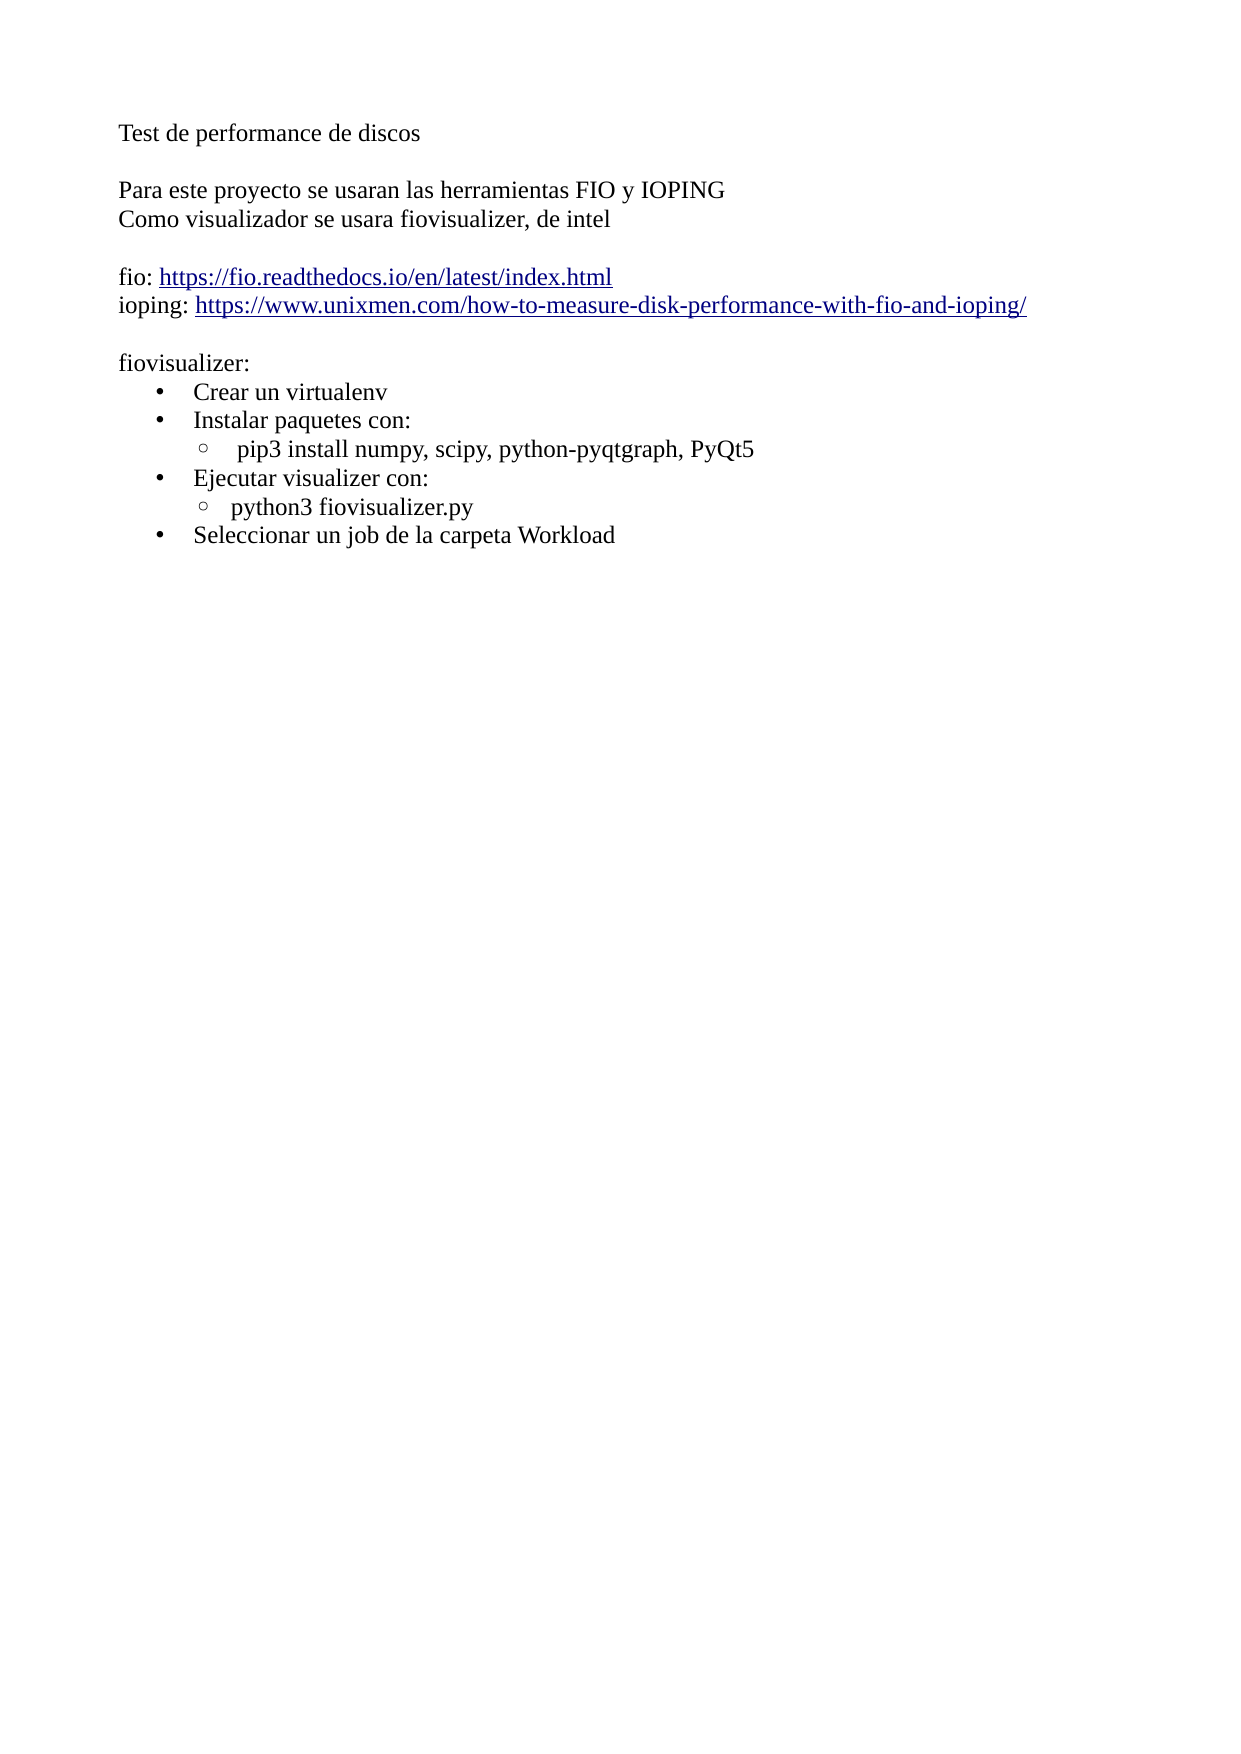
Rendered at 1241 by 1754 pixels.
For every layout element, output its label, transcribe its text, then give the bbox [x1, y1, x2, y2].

list Instalar paquetes con: [156, 406, 1122, 434]
text fiovisualizer: [118, 348, 1122, 377]
list python3 fiovisualizer.py [193, 492, 1122, 521]
text Como visualizador se usara fiovisualizer, de intel [118, 204, 1122, 233]
text fio: https://fio.readthedocs.io/en/latest/index.html [118, 262, 1122, 291]
list Ejecutar visualizer con: [156, 463, 1122, 492]
list Crear un virtualenv [156, 377, 1122, 406]
list pip3 install numpy, scipy, python-pyqtgraph, PyQt5 [193, 434, 1122, 463]
text Para este proyecto se usaran las herramientas FIO y IOPING [118, 176, 1122, 204]
list Seleccionar un job de la carpeta Workload [156, 521, 1122, 549]
text ioping: https://www.unixmen.com/how-to-measure-disk-performance-with-fio-and-ioping/ [118, 291, 1122, 319]
text Test de performance de discos [118, 118, 1122, 147]
